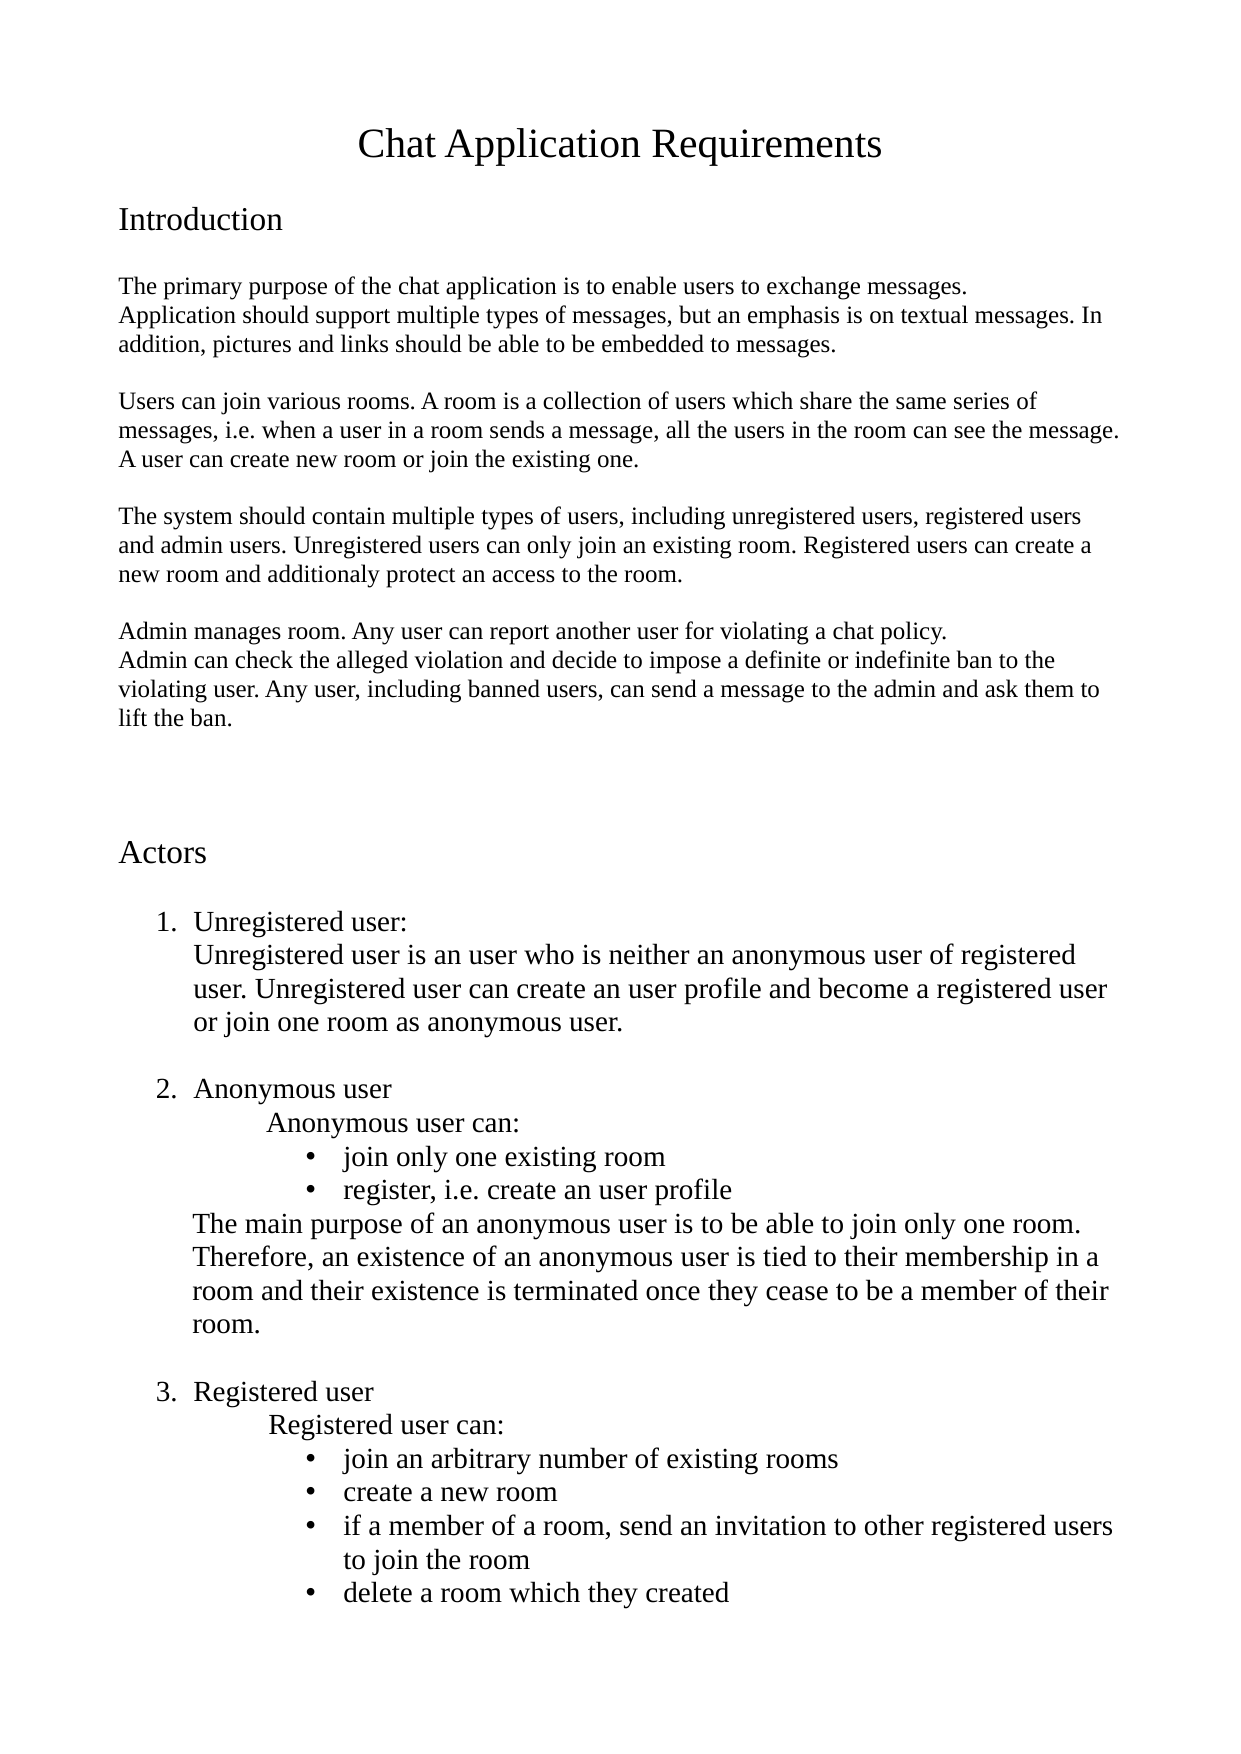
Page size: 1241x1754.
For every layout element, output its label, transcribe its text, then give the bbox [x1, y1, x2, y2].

text The system should contain multiple types of users, including unregistered users, registered users and admin users. Unregistered users can only join an existing room. Registered users can create a new room and additionaly protect an access to the room. [118, 501, 1122, 588]
text Users can join various rooms. A room is a collection of users which share the same series of messages, i.e. when a user in a room sends a message, all the users in the room can see the message. A user can create new room or join the existing one. [118, 386, 1122, 473]
list register, i.e. create an user profile [306, 1172, 1122, 1206]
text Chat Application Requirements [118, 118, 1122, 166]
text Admin can check the alleged violation and decide to impose a definite or indefinite ban to the violating user. Any user, including banned users, can send a message to the admin and ask them to lift the ban. [118, 645, 1122, 731]
list if a member of a room, send an invitation to other registered users to join the room [306, 1508, 1122, 1575]
text Admin manages room. Any user can report another user for violating a chat policy. [118, 616, 1122, 645]
text The main purpose of an anonymous user is to be able to join only one room. Therefore, an existence of an anonymous user is tied to their membership in a room and their existence is terminated once they cease to be a member of their room. [118, 1206, 1122, 1340]
list Unregistered user: [156, 904, 1122, 937]
text Anonymous user can: [118, 1105, 1122, 1139]
list delete a room which they created [306, 1575, 1122, 1609]
text Introduction [118, 199, 1122, 238]
list create a new room [306, 1474, 1122, 1508]
list join an arbitrary number of existing rooms [306, 1441, 1122, 1474]
list Anonymous user [156, 1072, 1122, 1105]
list Registered user [156, 1374, 1122, 1407]
text The primary purpose of the chat application is to enable users to exchange messages. [118, 271, 1122, 300]
list Registered user can: [231, 1407, 1122, 1441]
list Unregistered user is an user who is neither an anonymous user of registered user. Unregistered user can create an user profile and become a registered user or join one room as anonymous user. [156, 937, 1122, 1038]
text Application should support multiple types of messages, but an emphasis is on textual messages. In addition, pictures and links should be able to be embedded to messages. [118, 300, 1122, 358]
text Actors [118, 832, 1122, 870]
list join only one existing room [306, 1139, 1122, 1172]
